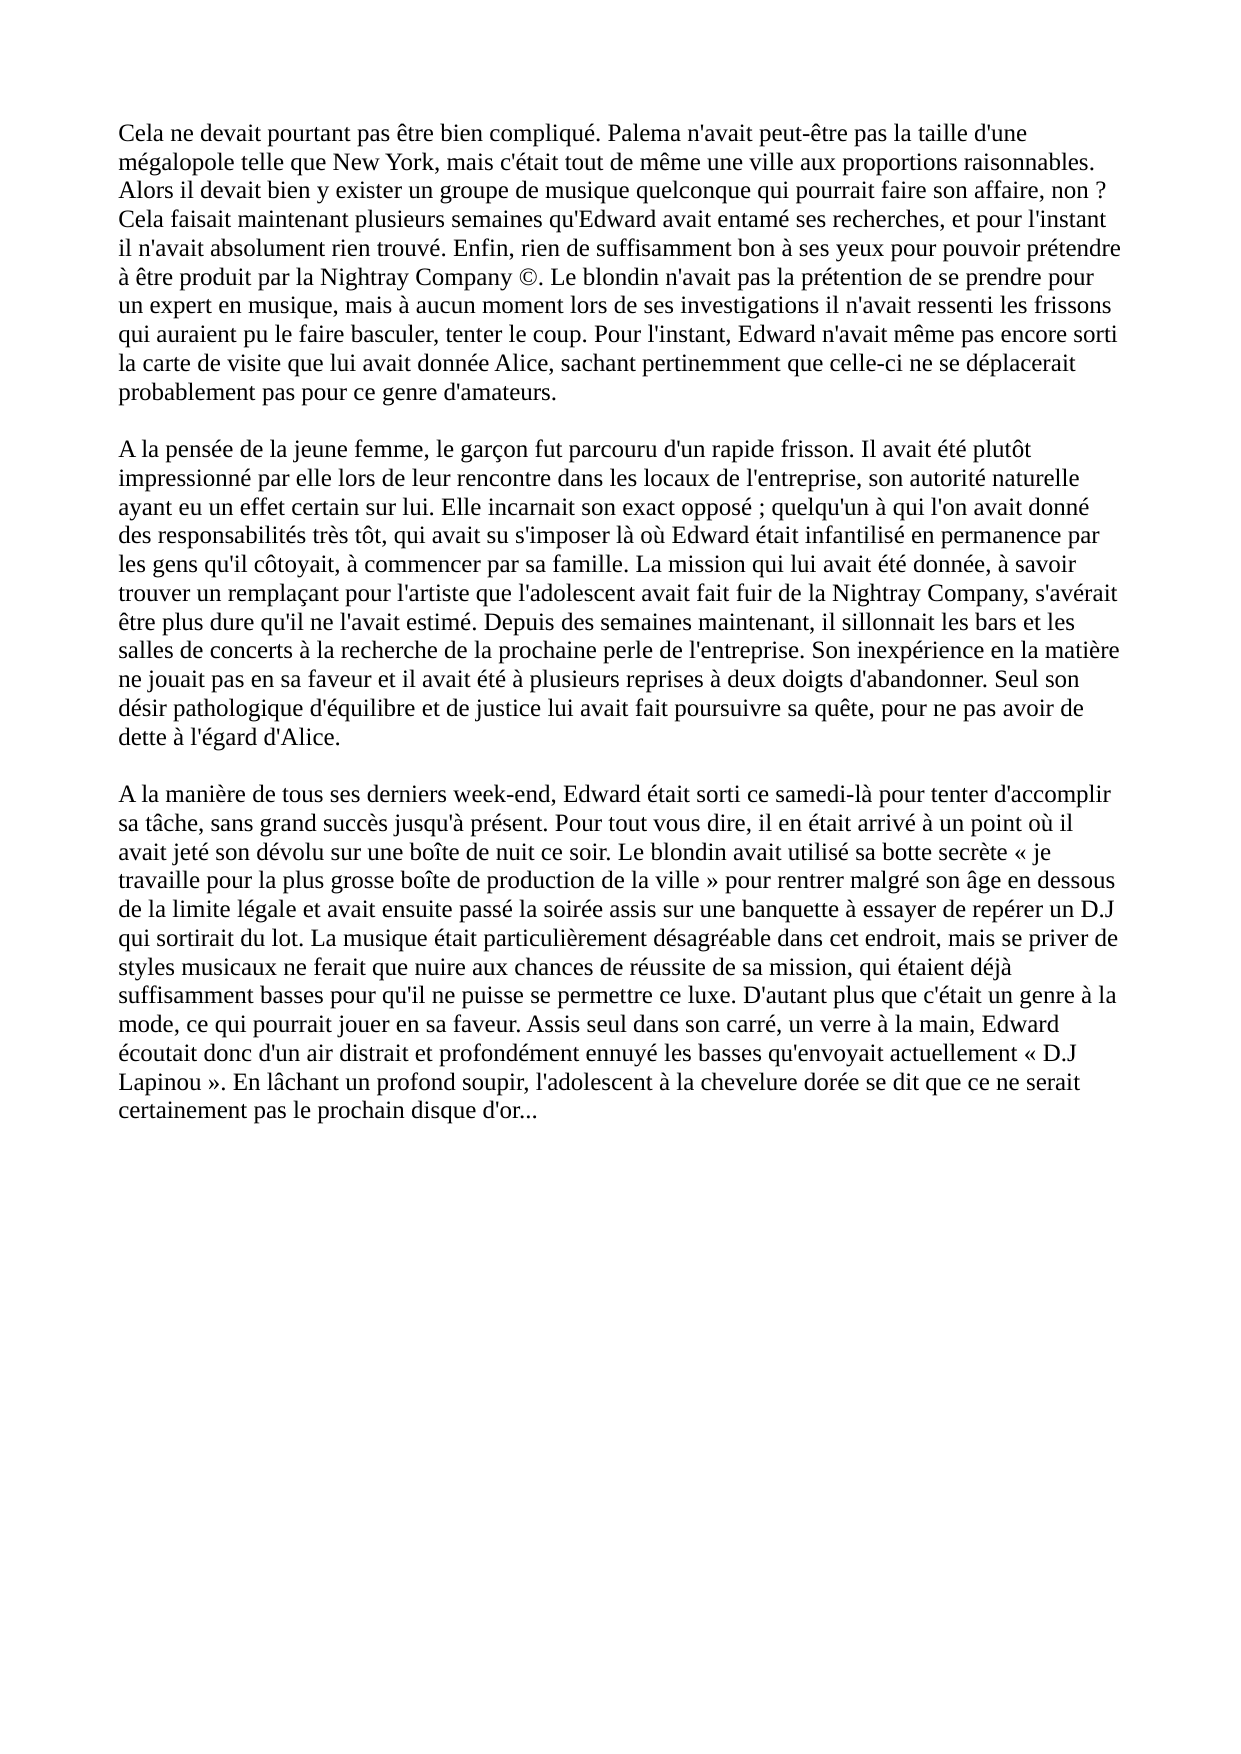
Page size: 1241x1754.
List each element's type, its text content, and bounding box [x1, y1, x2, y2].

text A la manière de tous ses derniers week-end, Edward était sorti ce samedi-là pour tenter d'accomplir sa tâche, sans grand succès jusqu'à présent. Pour tout vous dire, il en était arrivé à un point où il avait jeté son dévolu sur une boîte de nuit ce soir. Le blondin avait utilisé sa botte secrète « je travaille pour la plus grosse boîte de production de la ville » pour rentrer malgré son âge en dessous de la limite légale et avait ensuite passé la soirée assis sur une banquette à essayer de repérer un D.J qui sortirait du lot. La musique était particulièrement désagréable dans cet endroit, mais se priver de styles musicaux ne ferait que nuire aux chances de réussite de sa mission, qui étaient déjà suffisamment basses pour qu'il ne puisse se permettre ce luxe. D'autant plus que c'était un genre à la mode, ce qui pourrait jouer en sa faveur. Assis seul dans son carré, un verre à la main, Edward écoutait donc d'un air distrait et profondément ennuyé les basses qu'envoyait actuellement « D.J Lapinou ». En lâchant un profond soupir, l'adolescent à la chevelure dorée se dit que ce ne serait certainement pas le prochain disque d'or... [118, 779, 1122, 1124]
text A la pensée de la jeune femme, le garçon fut parcouru d'un rapide frisson. Il avait été plutôt impressionné par elle lors de leur rencontre dans les locaux de l'entreprise, son autorité naturelle ayant eu un effet certain sur lui. Elle incarnait son exact opposé ; quelqu'un à qui l'on avait donné des responsabilités très tôt, qui avait su s'imposer là où Edward était infantilisé en permanence par les gens qu'il côtoyait, à commencer par sa famille. La mission qui lui avait été donnée, à savoir trouver un remplaçant pour l'artiste que l'adolescent avait fait fuir de la Nightray Company, s'avérait être plus dure qu'il ne l'avait estimé. Depuis des semaines maintenant, il sillonnait les bars et les salles de concerts à la recherche de la prochaine perle de l'entreprise. Son inexpérience en la matière ne jouait pas en sa faveur et il avait été à plusieurs reprises à deux doigts d'abandonner. Seul son désir pathologique d'équilibre et de justice lui avait fait poursuivre sa quête, pour ne pas avoir de dette à l'égard d'Alice. [118, 434, 1122, 751]
text Cela ne devait pourtant pas être bien compliqué. Palema n'avait peut-être pas la taille d'une mégalopole telle que New York, mais c'était tout de même une ville aux proportions raisonnables. Alors il devait bien y exister un groupe de musique quelconque qui pourrait faire son affaire, non ? Cela faisait maintenant plusieurs semaines qu'Edward avait entamé ses recherches, et pour l'instant il n'avait absolument rien trouvé. Enfin, rien de suffisamment bon à ses yeux pour pouvoir prétendre à être produit par la Nightray Company ©. Le blondin n'avait pas la prétention de se prendre pour un expert en musique, mais à aucun moment lors de ses investigations il n'avait ressenti les frissons qui auraient pu le faire basculer, tenter le coup. Pour l'instant, Edward n'avait même pas encore sorti la carte de visite que lui avait donnée Alice, sachant pertinemment que celle-ci ne se déplacerait probablement pas pour ce genre d'amateurs. [118, 118, 1122, 406]
